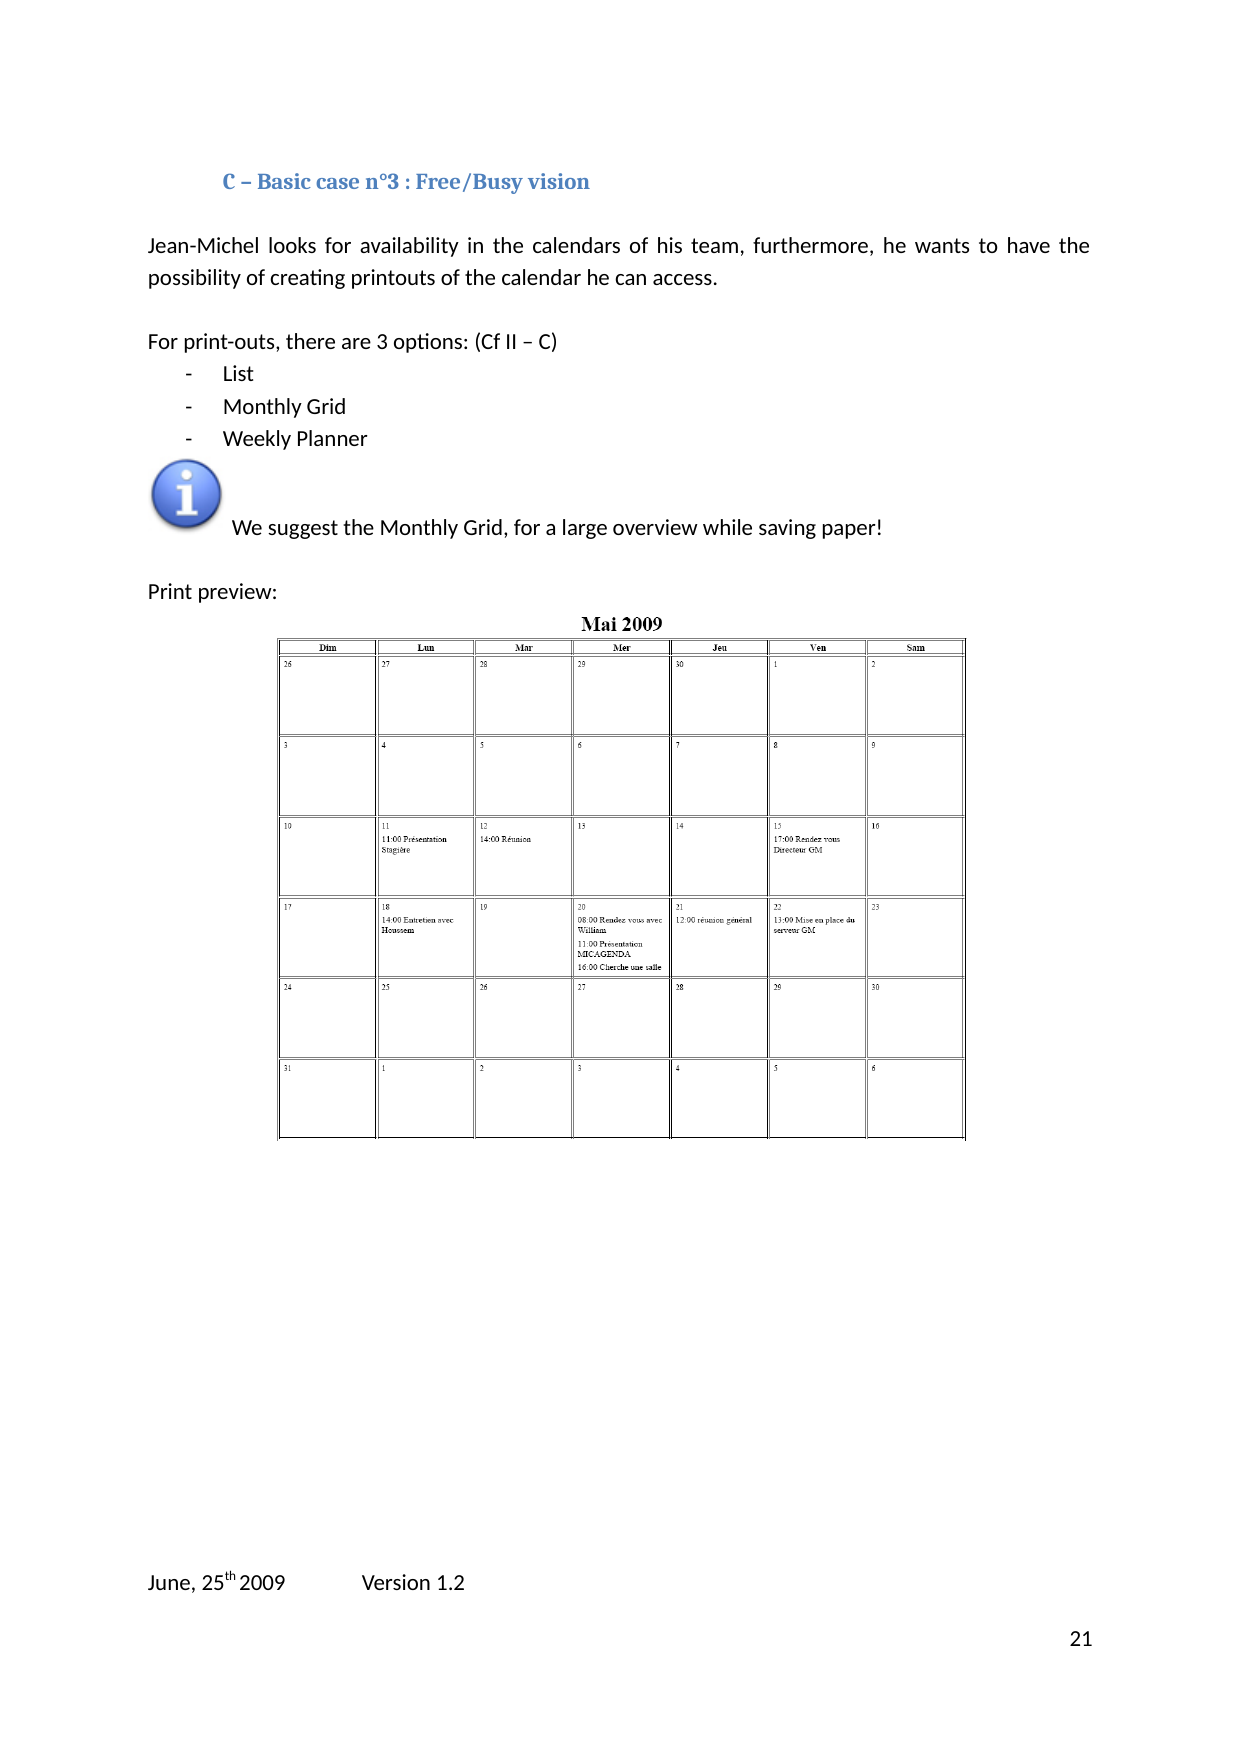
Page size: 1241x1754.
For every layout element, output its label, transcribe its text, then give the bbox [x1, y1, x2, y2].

text Jean-Michel looks for availability in the calendars of his team, furthermore, he wants to have the possibility of creating printouts of the calendar he can access. [148, 231, 1092, 291]
picture [147, 456, 227, 535]
picture [255, 609, 985, 1146]
list Monthly Grid [185, 392, 1092, 420]
text For print-outs, there are 3 options: (Cf II – C) [148, 327, 1092, 355]
list Weekly Planner [185, 424, 1092, 452]
text We suggest the Monthly Grid, for a large overview while saving paper! [148, 456, 1092, 541]
text Print preview: [148, 577, 1092, 605]
list List [185, 359, 1092, 388]
subtitle C – Basic case n°3 : Free/Busy vision [148, 168, 1092, 195]
